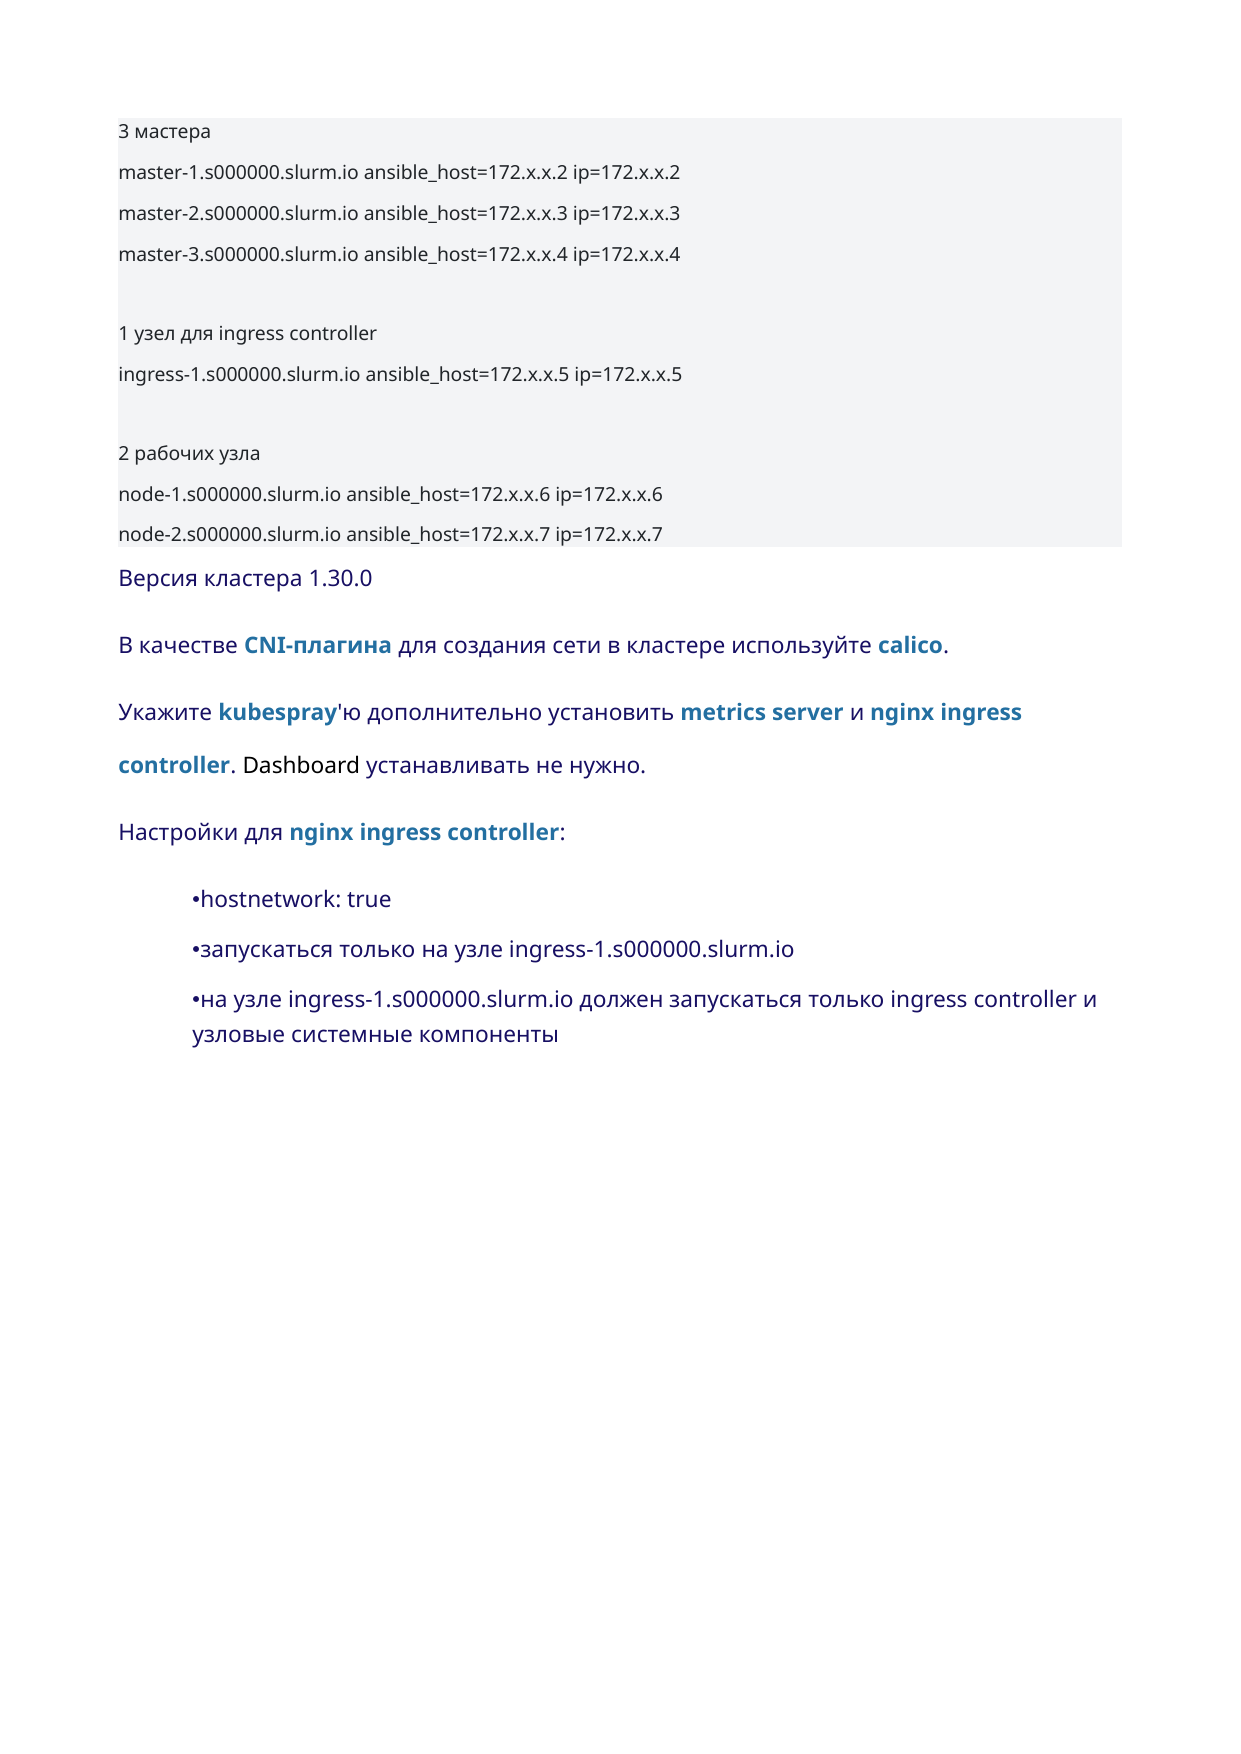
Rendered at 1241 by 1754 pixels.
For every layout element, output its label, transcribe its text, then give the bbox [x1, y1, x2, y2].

text master-2.s000000.slurm.io ansible_host=172.x.x.3 ip=172.x.x.3 [118, 200, 1122, 226]
list запускаться только на узле ingress-1.s000000.slurm.io [118, 933, 1122, 964]
text 2 рабочих узла [118, 439, 1122, 466]
list на узле ingress-1.s000000.slurm.io должен запускаться только ingress controller и узловые системные компоненты [118, 983, 1122, 1049]
text master-1.s000000.slurm.io ansible_host=172.x.x.2 ip=172.x.x.2 [118, 159, 1122, 185]
text 1 узел для ingress controller [118, 320, 1122, 346]
text Укажите kubespray'ю дополнительно установить metrics server и nginx ingress controller. Dashboard устанавливать не нужно. [118, 696, 1122, 780]
text Настройки для nginx ingress controller: [118, 816, 1122, 847]
text В качестве CNI-плагина для создания сети в кластере используйте calico. [118, 629, 1122, 660]
text 3 мастера [118, 118, 1122, 144]
text node-2.s000000.slurm.io ansible_host=172.x.x.7 ip=172.x.x.7 [118, 521, 1122, 547]
text Версия кластера 1.30.0 [118, 562, 1122, 593]
text node-1.s000000.slurm.io ansible_host=172.x.x.6 ip=172.x.x.6 [118, 480, 1122, 507]
text master-3.s000000.slurm.io ansible_host=172.x.x.4 ip=172.x.x.4 [118, 241, 1122, 267]
list hostnetwork: true [118, 883, 1122, 914]
text ingress-1.s000000.slurm.io ansible_host=172.x.x.5 ip=172.x.x.5 [118, 361, 1122, 387]
